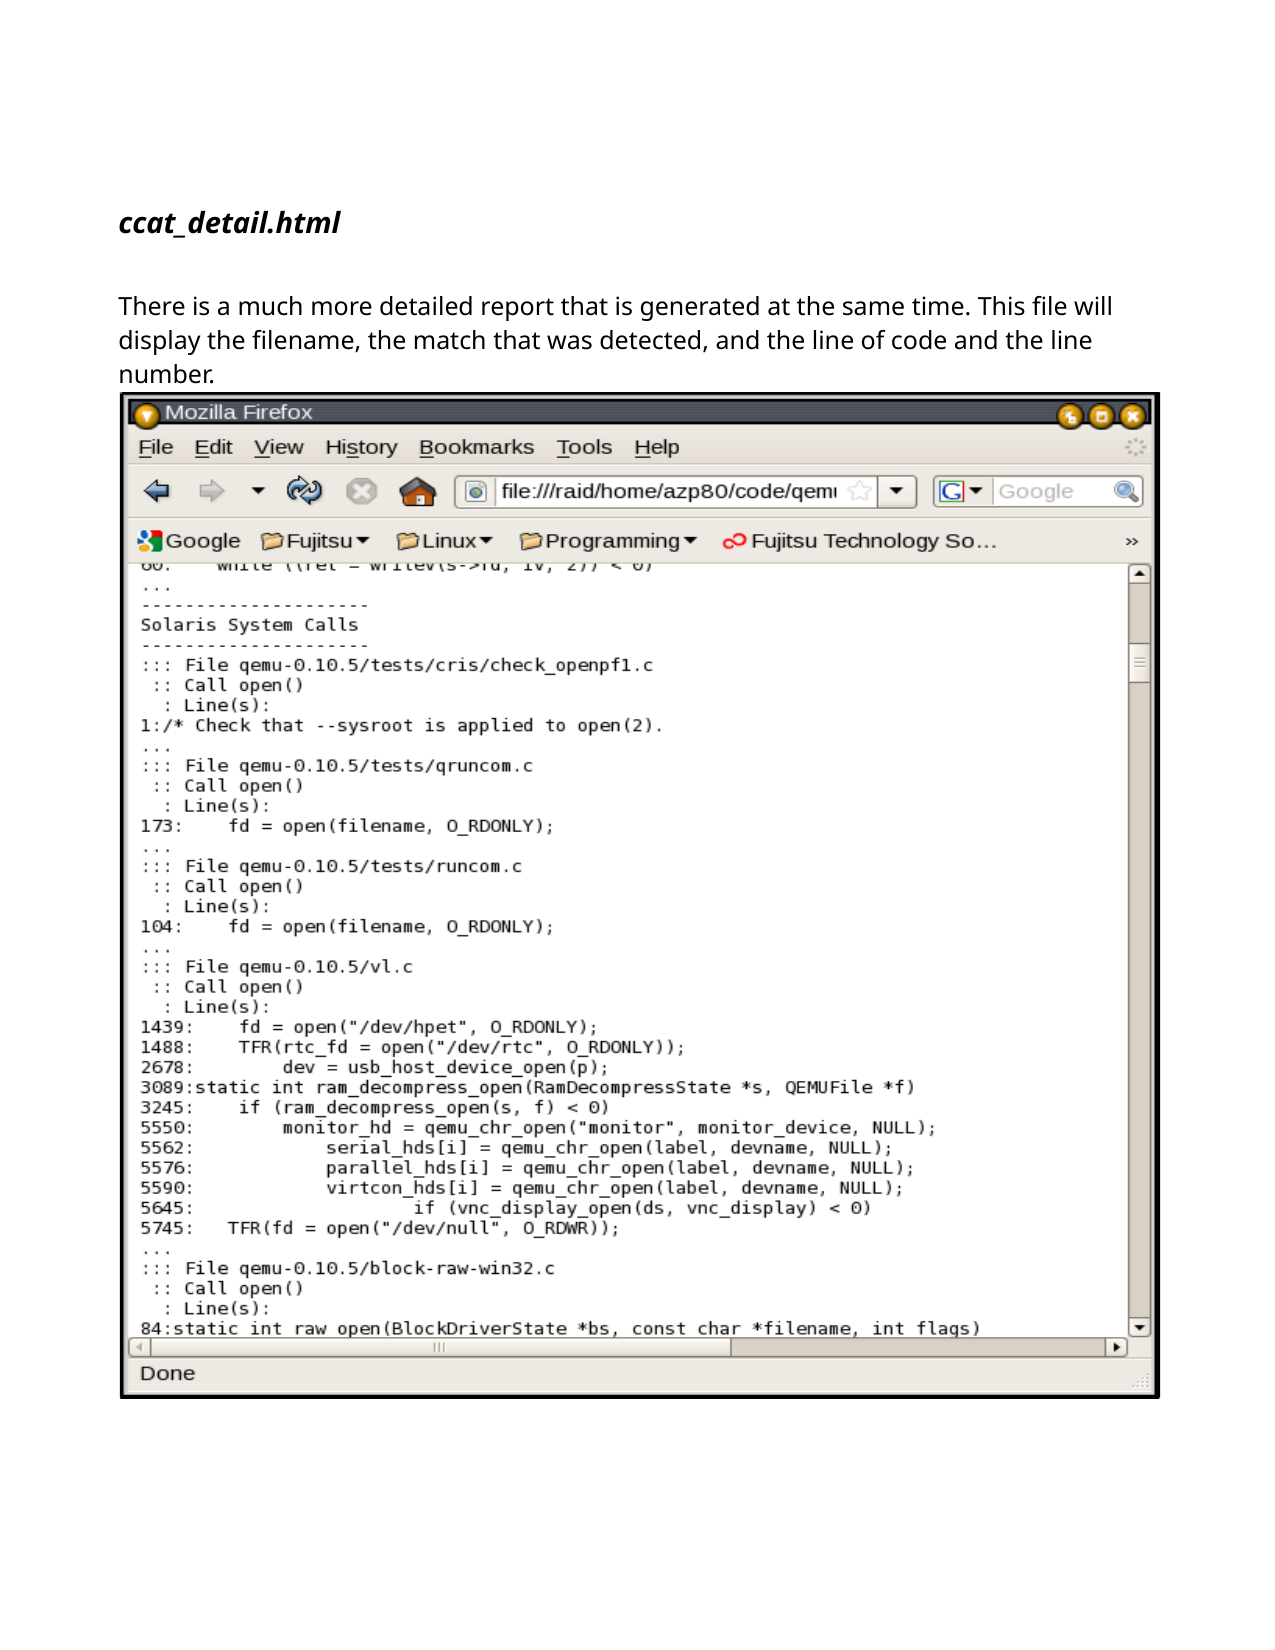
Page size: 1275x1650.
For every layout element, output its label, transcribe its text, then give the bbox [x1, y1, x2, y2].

picture [119, 392, 1161, 1399]
text There is a much more detailed report that is generated at the same time. This file will display the filename, the match that was detected, and the line of code and the line number. [118, 288, 1157, 391]
subtitle ccat_detail.html [118, 202, 1157, 242]
